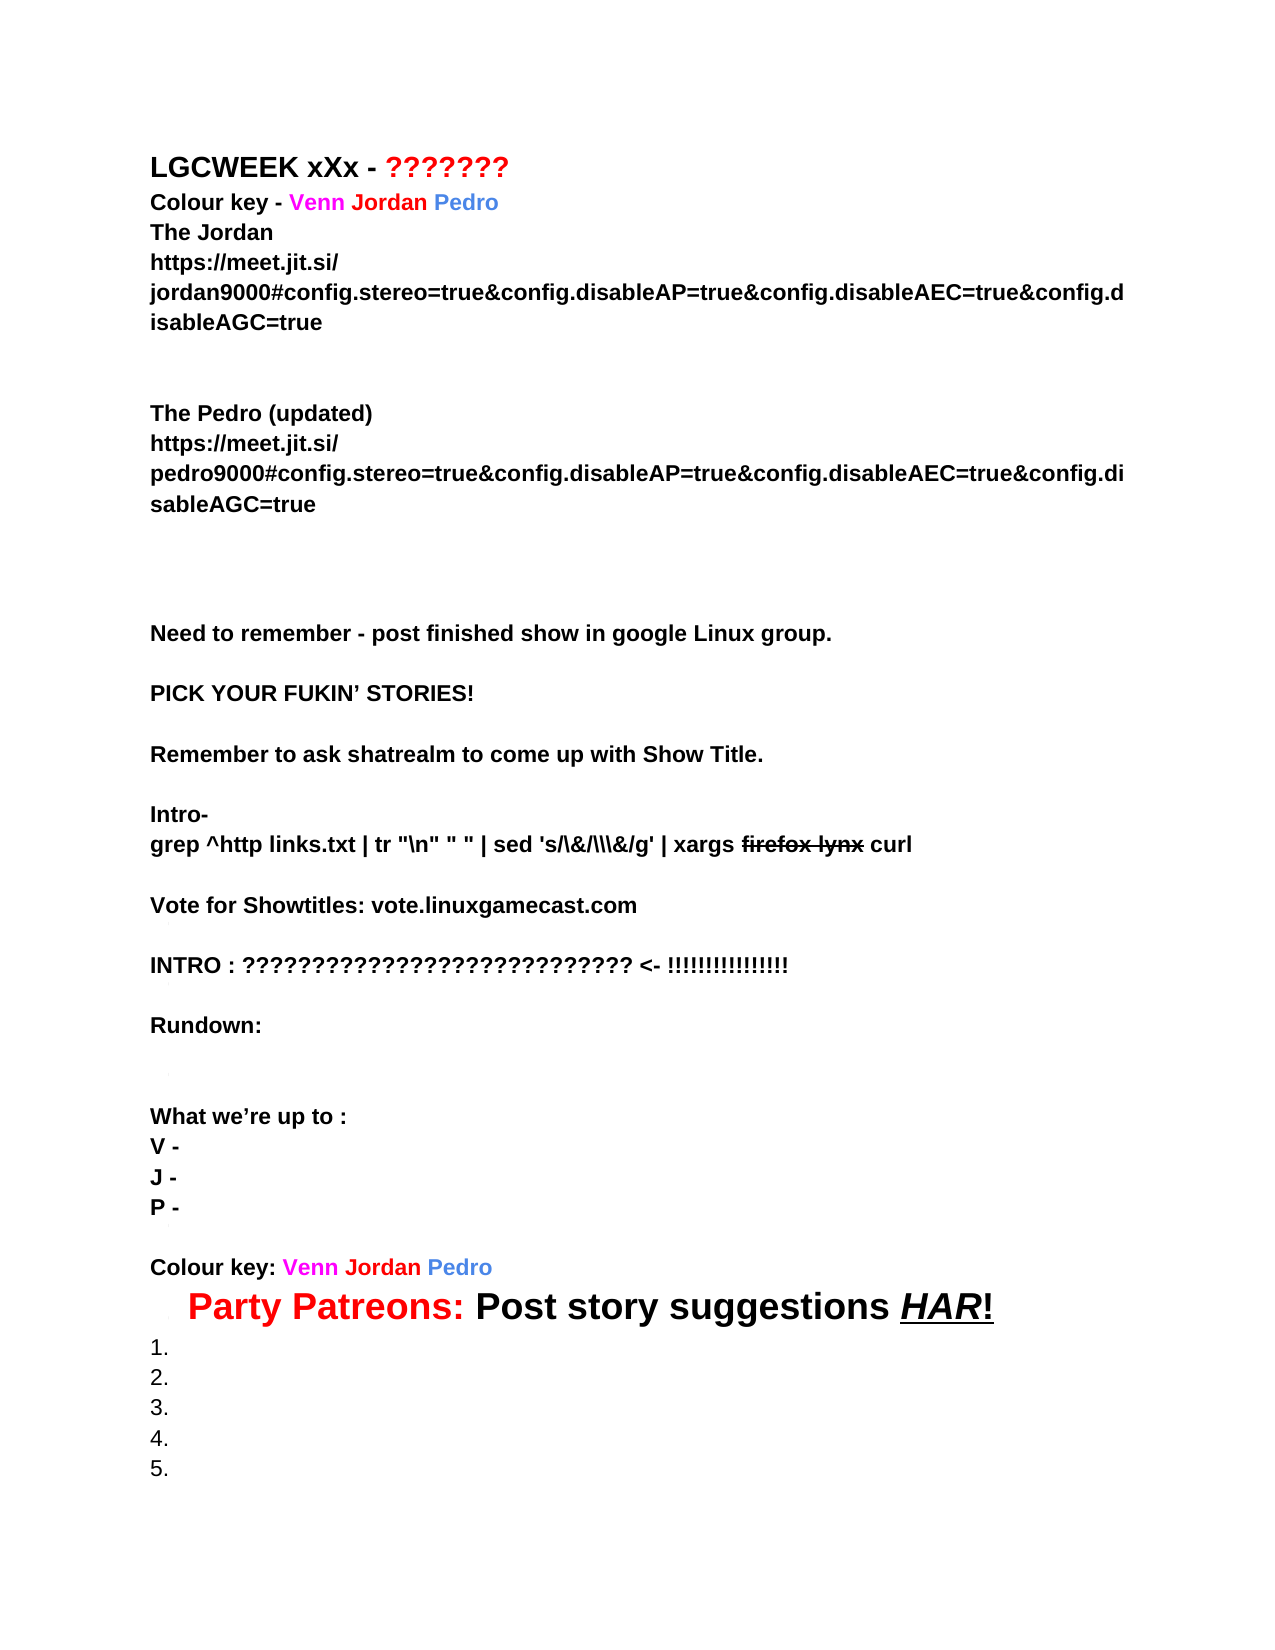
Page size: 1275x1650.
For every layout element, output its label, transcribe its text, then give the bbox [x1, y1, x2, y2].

text The Pedro (updated) [150, 400, 1125, 426]
text Vote for Showtitles: vote.linuxgamecast.com [150, 892, 1125, 918]
text 1. [150, 1334, 1125, 1360]
text J - [150, 1163, 1125, 1190]
text LGCWEEK xXx - ??????? [150, 150, 1125, 183]
text grep ^http links.txt | tr "\n" " " | sed 's/\&/\\\&/g' | xargs firefox lynx curl [150, 831, 1125, 858]
text Colour key: Venn Jordan Pedro [150, 1254, 1125, 1281]
text 4. [150, 1424, 1125, 1451]
text PICK YOUR FUKIN’ STORIES! [150, 680, 1125, 707]
text https://meet.jit.si/pedro9000#config.stereo=true&config.disableAP=true&config.disableAEC=true&config.disableAGC=true [150, 430, 1125, 517]
text Intro- [150, 801, 1125, 827]
text Rundown: [150, 1012, 1125, 1039]
text The Jordan [150, 219, 1125, 245]
text Remember to ask shatrealm to come up with Show Title. [150, 741, 1125, 767]
text 2. [150, 1364, 1125, 1391]
text P - [150, 1194, 1125, 1220]
text 5. [150, 1455, 1125, 1481]
text Need to remember - post finished show in google Linux group. [150, 620, 1125, 646]
text What we’re up to : [150, 1103, 1125, 1129]
text Party Patreons: Post story suggestions HAR! [150, 1284, 1125, 1327]
text Colour key - Venn Jordan Pedro [150, 188, 1125, 215]
text https://meet.jit.si/jordan9000#config.stereo=true&config.disableAP=true&config.disableAEC=true&config.disableAGC=true [150, 249, 1125, 336]
text 3. [150, 1394, 1125, 1421]
text V - [150, 1133, 1125, 1160]
text INTRO : ???????????????????????????? <- !!!!!!!!!!!!!!!! [150, 952, 1125, 978]
